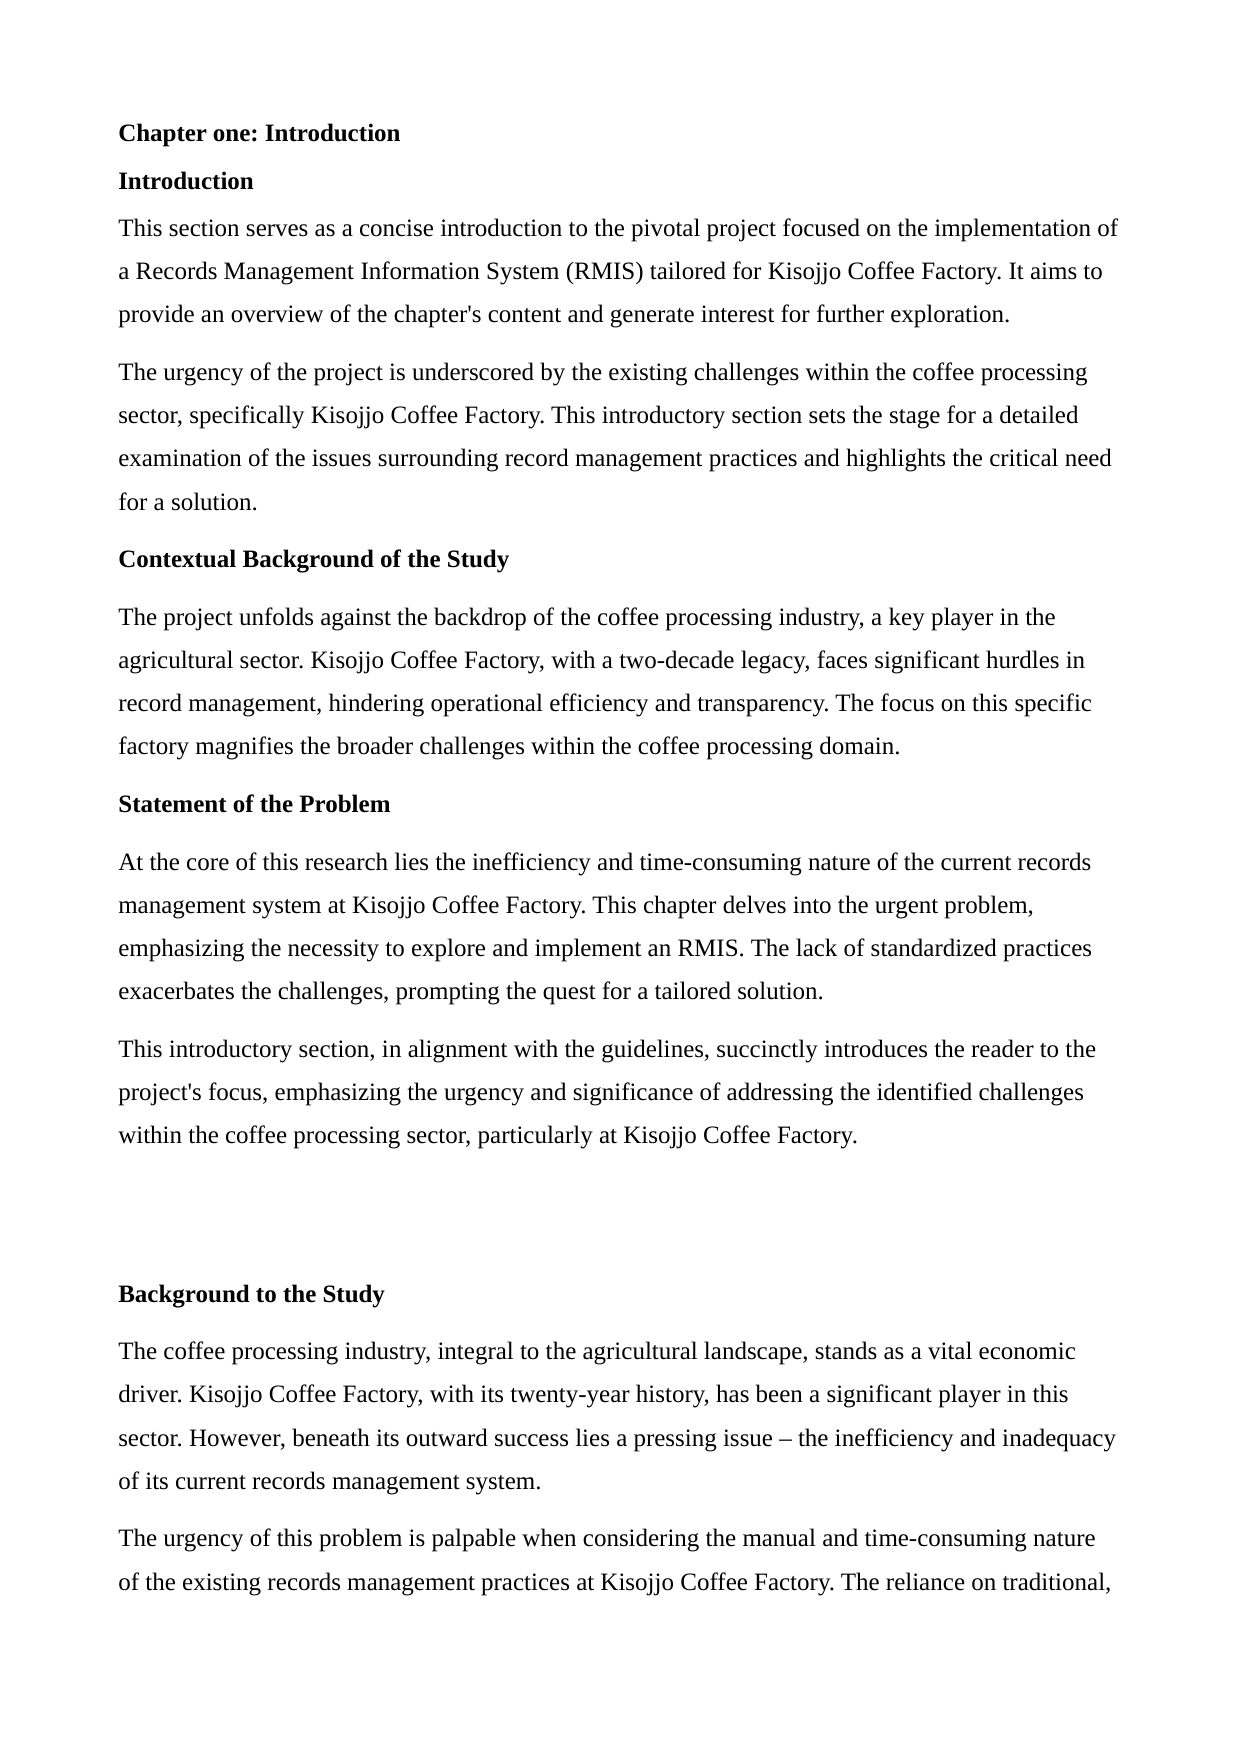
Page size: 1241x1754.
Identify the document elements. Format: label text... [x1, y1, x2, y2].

text The urgency of this problem is palpable when considering the manual and time-consuming nature of the existing records management practices at Kisojjo Coffee Factory. The reliance on traditional, [118, 1523, 1122, 1595]
text Contextual Background of the Study [118, 544, 1122, 573]
text The project unfolds against the backdrop of the coffee processing industry, a key player in the agricultural sector. Kisojjo Coffee Factory, with a two-decade legacy, faces significant hurdles in record management, hindering operational efficiency and transparency. The focus on this specific factory magnifies the broader challenges within the coffee processing domain. [118, 602, 1122, 760]
text This introductory section, in alignment with the guidelines, succinctly introduces the reader to the project's focus, emphasizing the urgency and significance of addressing the identified challenges within the coffee processing sector, particularly at Kisojjo Coffee Factory. [118, 1034, 1122, 1149]
text This section serves as a concise introduction to the pivotal project focused on the implementation of a Records Management Information System (RMIS) tailored for Kisojjo Coffee Factory. It aims to provide an overview of the chapter's content and generate interest for further exploration. [118, 213, 1122, 328]
text At the core of this research lies the inefficiency and time-consuming nature of the current records management system at Kisojjo Coffee Factory. This chapter delves into the urgent problem, emphasizing the necessity to explore and implement an RMIS. The lack of standardized practices exacerbates the challenges, prompting the quest for a tailored solution. [118, 847, 1122, 1005]
text Background to the Study [118, 1236, 1122, 1307]
text Introduction [118, 166, 1122, 194]
text Statement of the Problem [118, 789, 1122, 818]
text The coffee processing industry, integral to the agricultural landscape, stands as a vital economic driver. Kisojjo Coffee Factory, with its twenty-year history, has been a significant player in this sector. However, beneath its outward success lies a pressing issue – the inefficiency and inadequacy of its current records management system. [118, 1336, 1122, 1494]
text The urgency of the project is underscored by the existing challenges within the coffee processing sector, specifically Kisojjo Coffee Factory. This introductory section sets the stage for a detailed examination of the issues surrounding record management practices and highlights the critical need for a solution. [118, 357, 1122, 515]
text Chapter one: Introduction [118, 118, 1122, 147]
